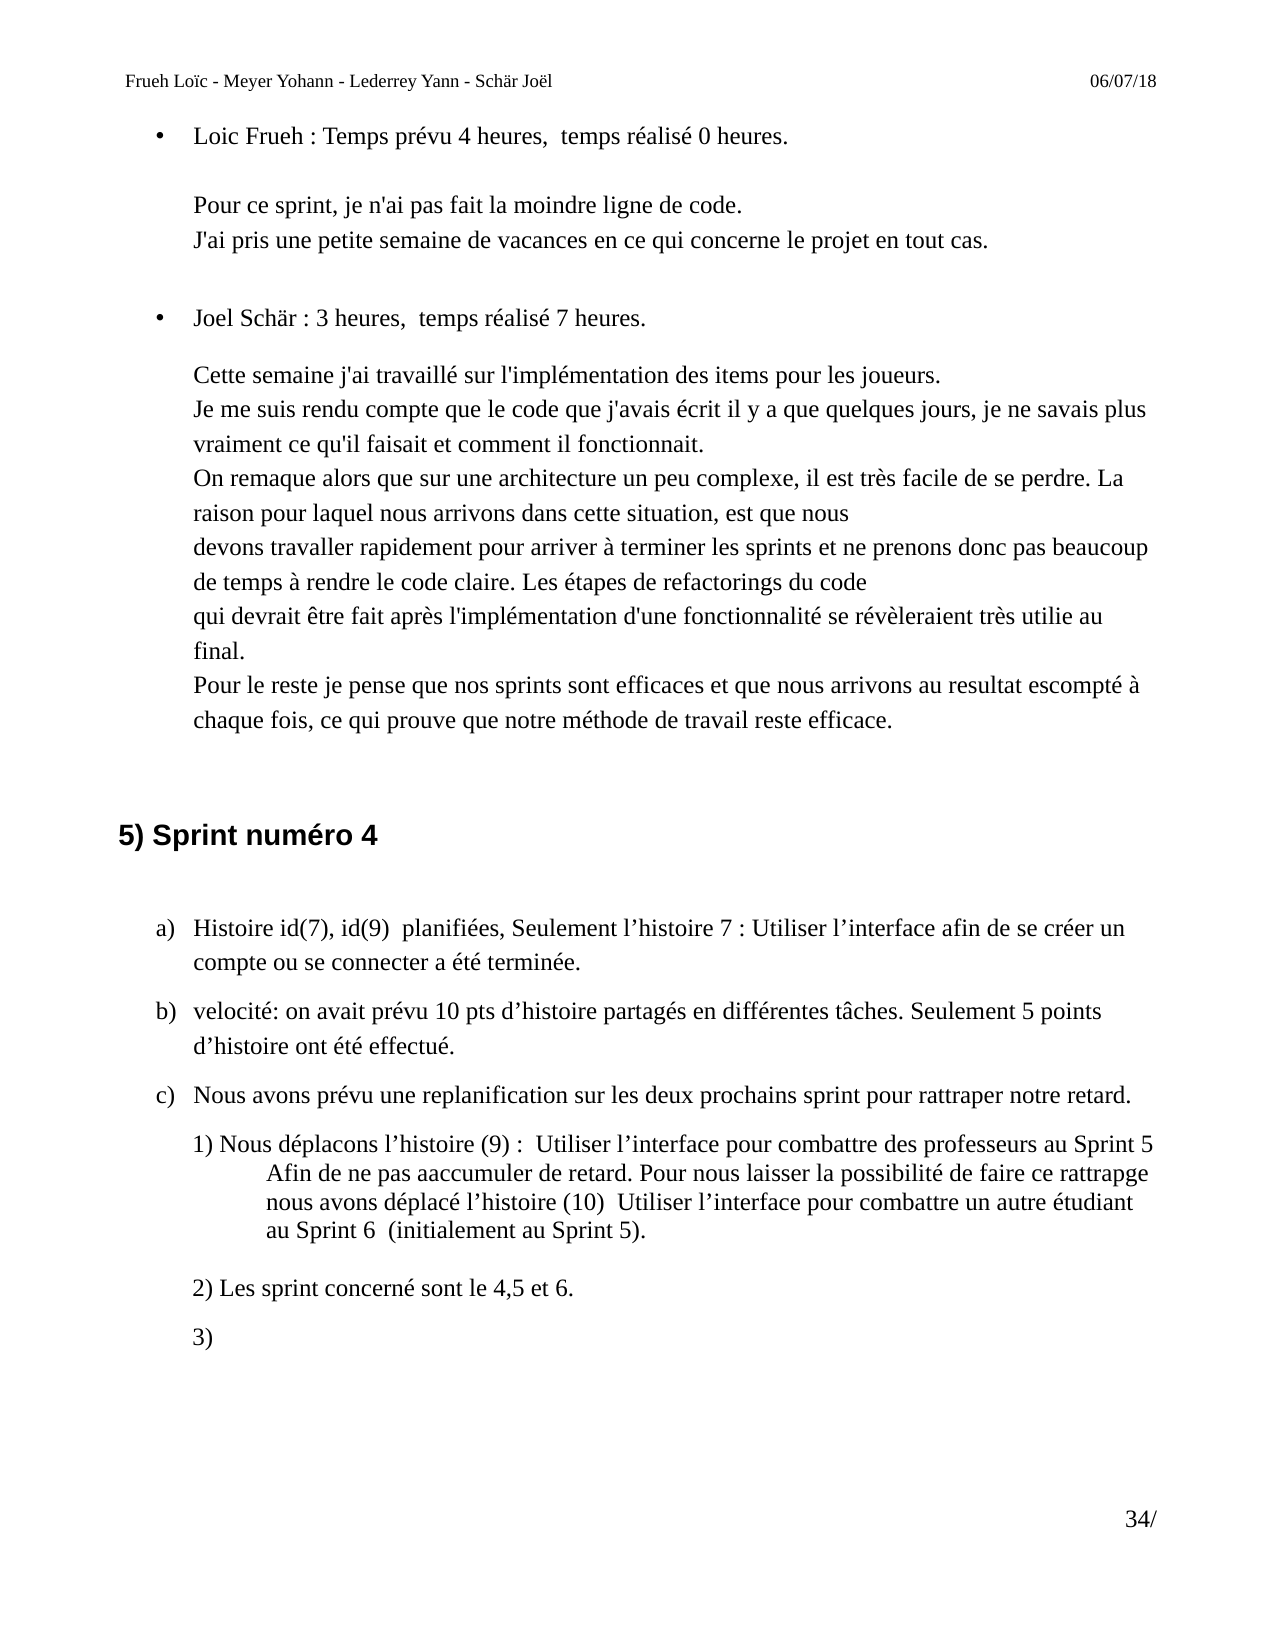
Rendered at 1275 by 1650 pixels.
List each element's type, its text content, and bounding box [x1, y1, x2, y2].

list Histoire id(7), id(9) planifiées, Seulement l’histoire 7 : Utiliser l’interface afin de se créer un compte ou se connecter a été terminée. [156, 913, 1157, 976]
list Cette semaine j'ai travaillé sur l'implémentation des items pour les joueurs. Je me suis rendu compte que le code que j'avais écrit il y a que quelques jours, je ne savais plus vraiment ce qu'il faisait et comment il fonctionnait. On remaque alors que sur une architecture un peu complexe, il est très facile de se perdre. La raison pour laquel nous arrivons dans cette situation, est que nous devons travaller rapidement pour arriver à terminer les sprints et ne prenons donc pas beaucoup de temps à rendre le code claire. Les étapes de refactorings du code qui devrait être fait après l'implémentation d'une fonctionnalité se révèleraient très utilie au final. Pour le reste je pense que nos sprints sont efficaces et que nous arrivons au resultat escompté à chaque fois, ce qui prouve que notre méthode de travail reste efficace. [156, 360, 1157, 734]
text 1) Nous déplacons l’histoire (9) : Utiliser l’interface pour combattre des professeurs au Sprint 5 Afin de ne pas aaccumuler de retard. Pour nous laisser la possibilité de faire ce rattrapge nous avons déplacé l’histoire (10) Utiliser l’interface pour combattre un autre étudiant au Sprint 6 (initialement au Sprint 5). [118, 1129, 1157, 1244]
list velocité: on avait prévu 10 pts d’histoire partagés en différentes tâches. Seulement 5 points d’histoire ont été effectué. [156, 996, 1157, 1060]
list Nous avons prévu une replanification sur les deux prochains sprint pour rattraper notre retard. [156, 1080, 1157, 1109]
subtitle 5) Sprint numéro 4 [118, 818, 1157, 851]
list Joel Schär : 3 heures, temps réalisé 7 heures. [156, 303, 1157, 331]
list Loic Frueh : Temps prévu 4 heures, temps réalisé 0 heures. Pour ce sprint, je n'ai pas fait la moindre ligne de code. J'ai pris une petite semaine de vacances en ce qui concerne le projet en tout cas. [156, 121, 1157, 253]
text 3) [118, 1322, 1157, 1351]
text 2) Les sprint concerné sont le 4,5 et 6. [118, 1273, 1157, 1302]
